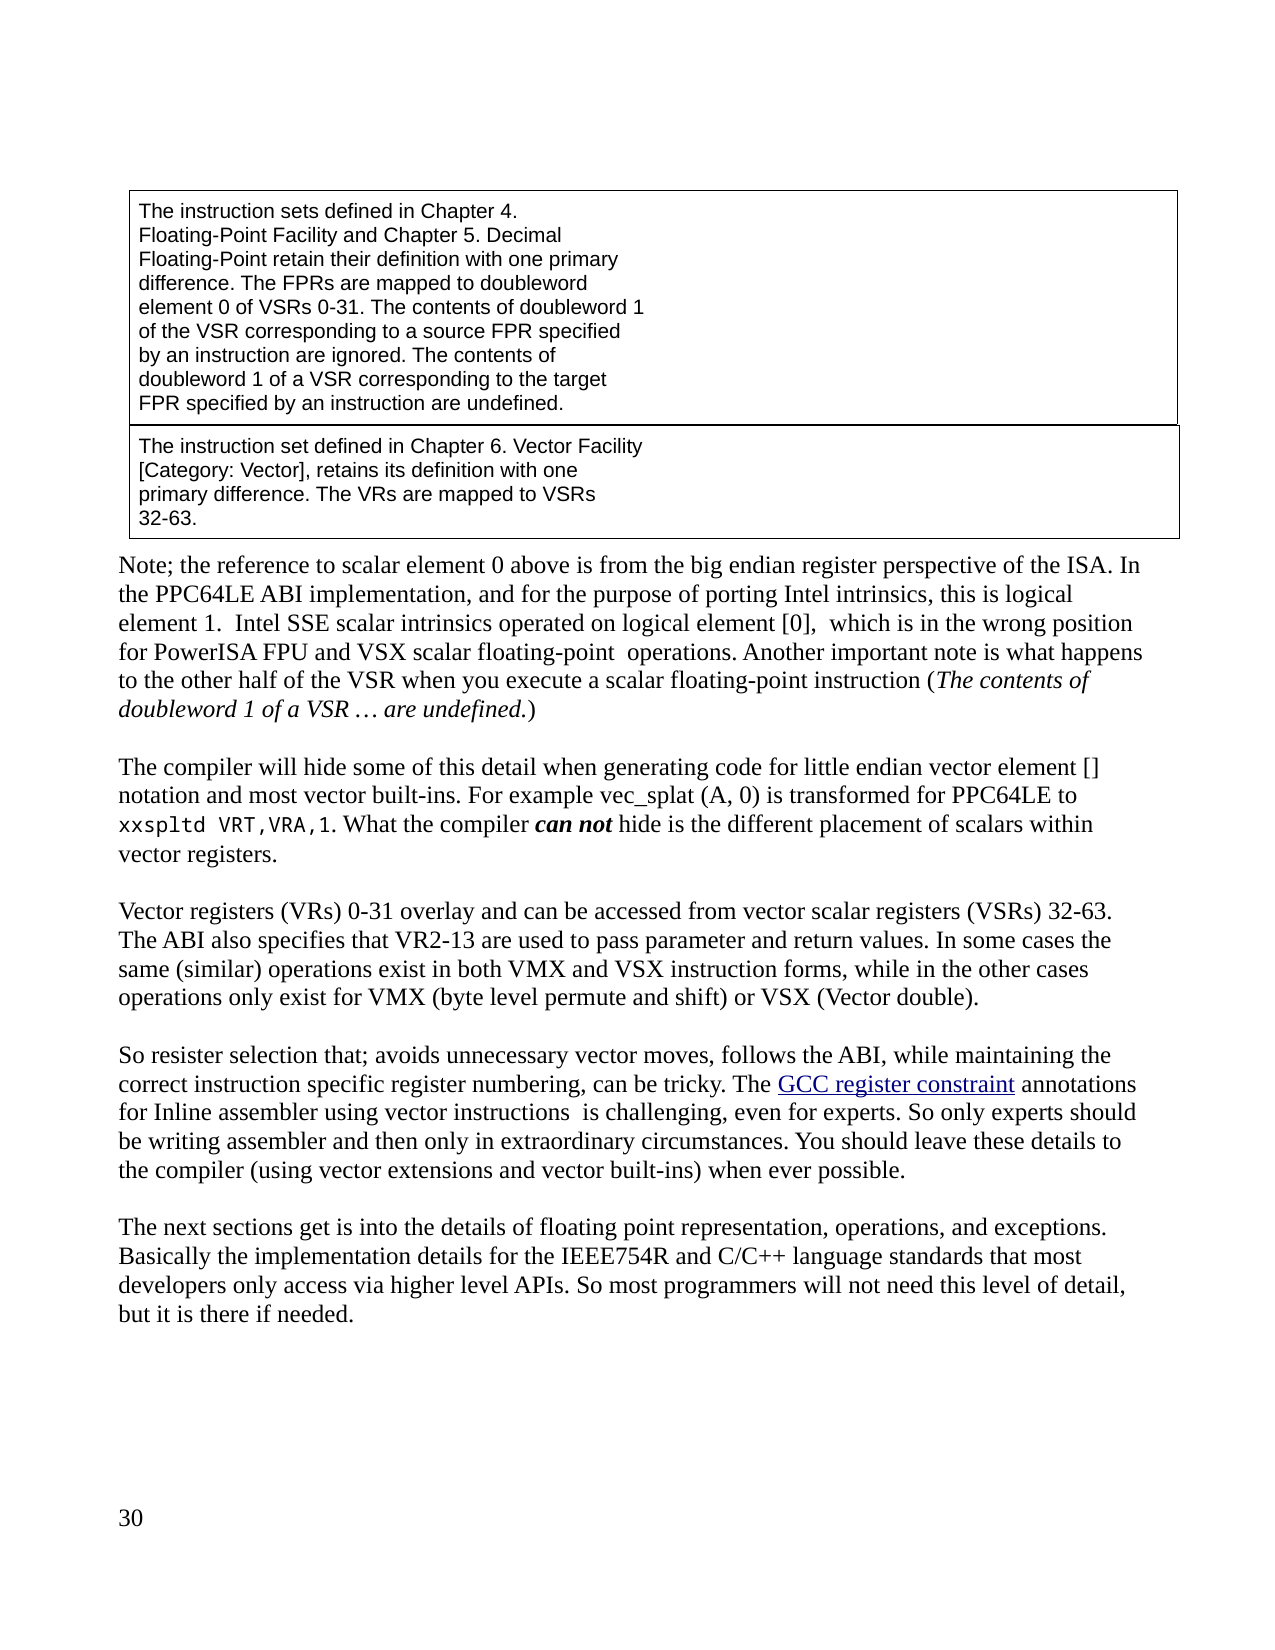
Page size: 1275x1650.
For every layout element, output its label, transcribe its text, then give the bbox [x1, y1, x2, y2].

text The compiler will hide some of this detail when generating code for little endian vector element [] notation and most vector built-ins. For example vec_splat (A, 0) is transformed for PPC64LE to xxspltd VRT,VRA,1. What the compiler can not hide is the different placement of scalars within vector registers. [118, 752, 1157, 867]
text difference. The FPRs are mapped to doubleword [138, 271, 1168, 295]
text Floating-Point retain their definition with one primary [138, 247, 1168, 271]
text FPR specified by an instruction are undefined. [138, 391, 1168, 415]
text The instruction sets defined in Chapter 4. [138, 199, 1168, 223]
text of the VSR corresponding to a source FPR specified [138, 319, 1168, 343]
text doubleword 1 of a VSR corresponding to the target [138, 367, 1168, 391]
text element 0 of VSRs 0-31. The contents of doubleword 1 [138, 295, 1168, 319]
text 32-63. [138, 506, 1170, 529]
text So resister selection that; avoids unnecessary vector moves, follows the ABI, while maintaining the correct instruction specific register numbering, can be tricky. The GCC register constraint annotations for Inline assembler using vector instructions is challenging, even for experts. So only experts should be writing assembler and then only in extraordinary circumstances. You should leave these details to the compiler (using vector extensions and vector built-ins) when ever possible. [118, 1040, 1157, 1184]
text Vector registers (VRs) 0-31 overlay and can be accessed from vector scalar registers (VSRs) 32-63. The ABI also specifies that VR2-13 are used to pass parameter and return values. In some cases the same (similar) operations exist in both VMX and VSX instruction forms, while in the other cases operations only exist for VMX (byte level permute and shift) or VSX (Vector double). [118, 896, 1157, 1011]
text primary difference. The VRs are mapped to VSRs [138, 482, 1170, 506]
text Floating-Point Facility and Chapter 5. Decimal [138, 223, 1168, 247]
text The instruction set defined in Chapter 6. Vector Facility [138, 434, 1170, 458]
text Note; the reference to scalar element 0 above is from the big endian register perspective of the ISA. In the PPC64LE ABI implementation, and for the purpose of porting Intel intrinsics, this is logical element 1. Intel SSE scalar intrinsics operated on logical element [0], which is in the wrong position for PowerISA FPU and VSX scalar floating-point operations. Another important note is what happens to the other half of the VSR when you execute a scalar floating-point instruction (The contents of doubleword 1 of a VSR … are undefined.) [118, 176, 1157, 723]
text by an instruction are ignored. The contents of [138, 343, 1168, 367]
text [Category: Vector], retains its definition with one [138, 458, 1170, 482]
text Note; the reference to scalar element 0 above is from the big endian register perspective of the ISA. In the PPC64LE ABI implementation, and for the purpose of porting Intel intrinsics, this is logical element 1. Intel SSE scalar intrinsics operated on logical element [0], which is in the wrong position for PowerISA FPU and VSX scalar floating-point operations. Another important note is what happens to the other half of the VSR when you execute a scalar floating-point instruction (The contents of doubleword 1 of a VSR … are undefined.) [130, 191, 1177, 424]
text The next sections get is into the details of floating point representation, operations, and exceptions. Basically the implementation details for the IEEE754R and C/C++ language standards that most developers only access via higher level APIs. So most programmers will not need this level of detail, but it is there if needed. [118, 1212, 1157, 1327]
text Note; the reference to scalar element 0 above is from the big endian register perspective of the ISA. In the PPC64LE ABI implementation, and for the purpose of porting Intel intrinsics, this is logical element 1. Intel SSE scalar intrinsics operated on logical element [0], which is in the wrong position for PowerISA FPU and VSX scalar floating-point operations. Another important note is what happens to the other half of the VSR when you execute a scalar floating-point instruction (The contents of doubleword 1 of a VSR … are undefined.) [130, 426, 1179, 538]
